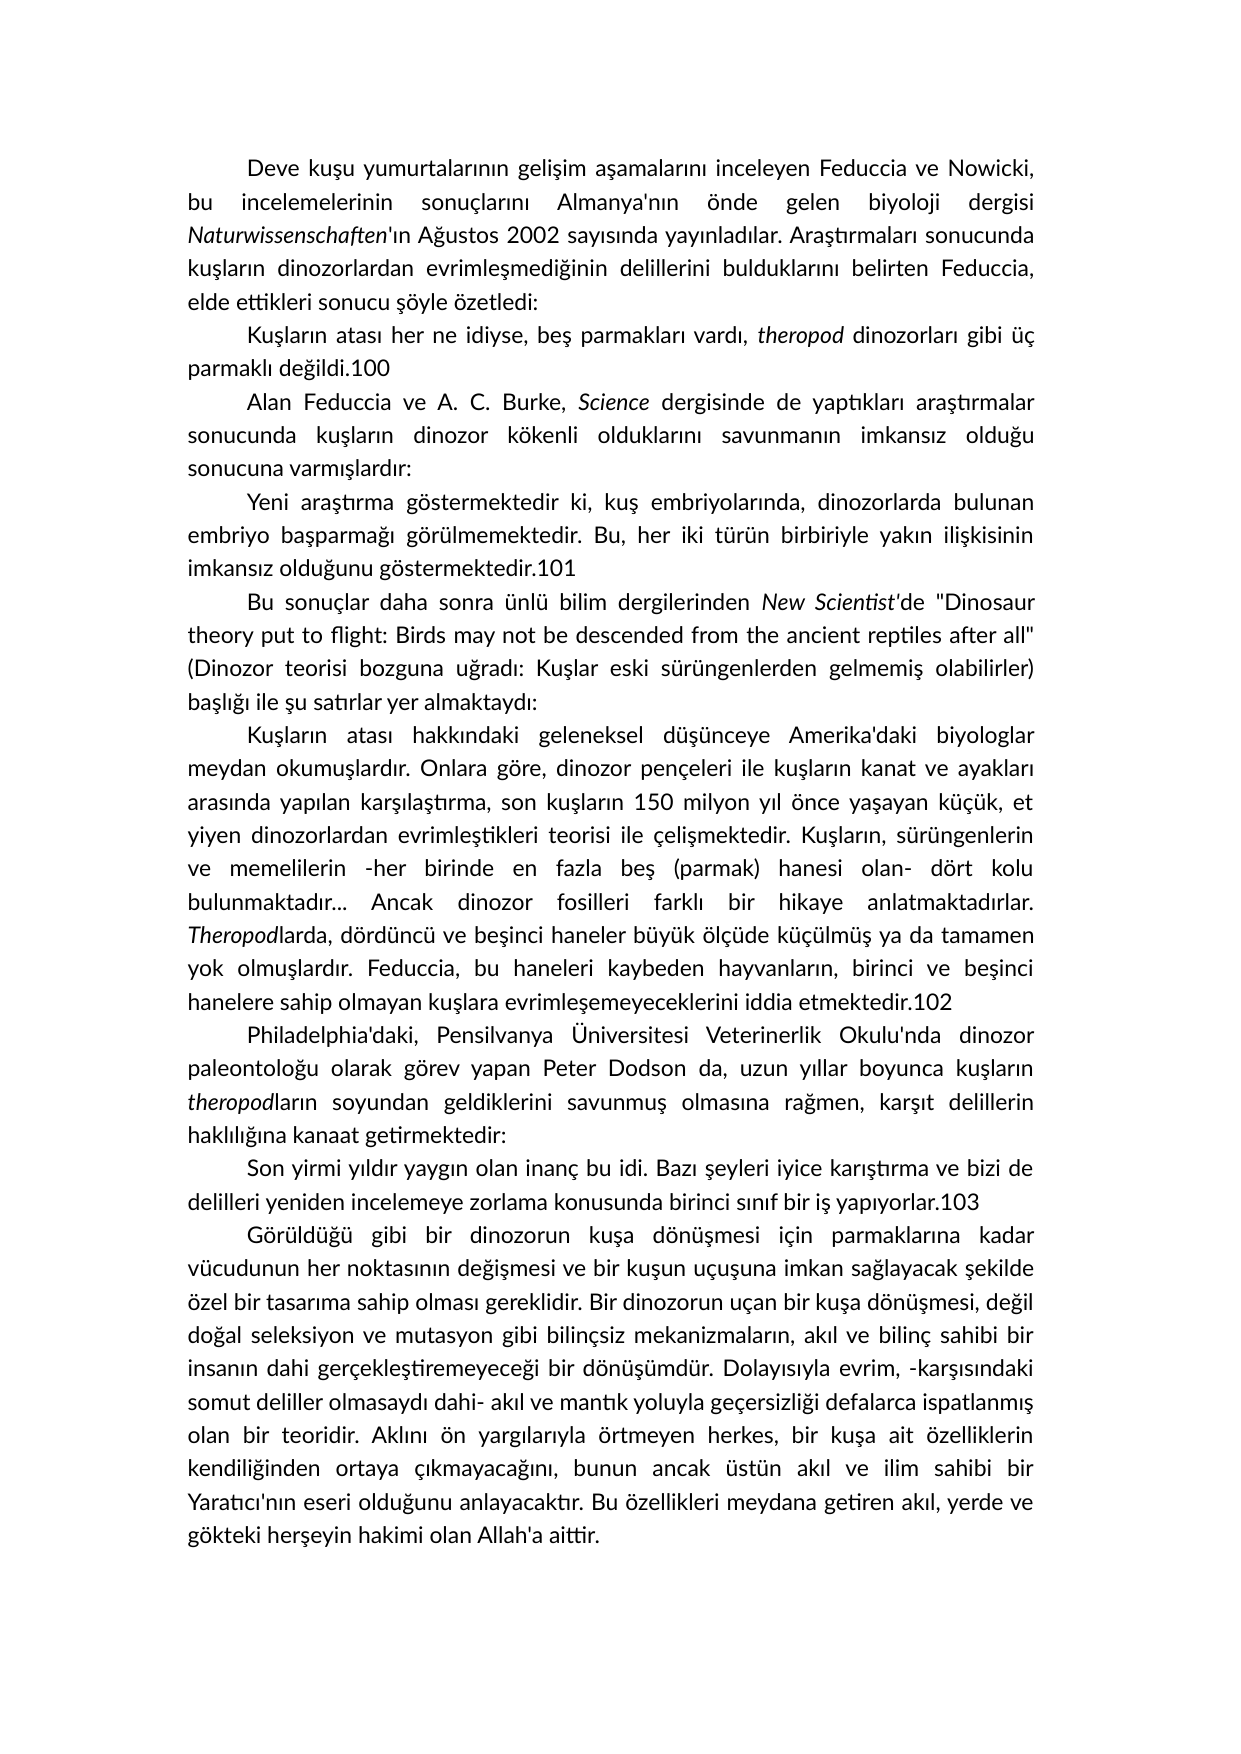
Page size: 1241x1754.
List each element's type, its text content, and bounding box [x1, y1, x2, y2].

text Kuşların atası her ne idiyse, beş parmakları vardı, theropod dinozorları gibi üç parmaklı değildi.100 [187, 317, 1035, 383]
text Kuşların atası hakkındaki geleneksel düşünceye Amerika'daki biyologlar meydan okumuşlardır. Onlara göre, dinozor pençeleri ile kuşların kanat ve ayakları arasında yapılan karşılaştırma, son kuşların 150 milyon yıl önce yaşayan küçük, et yiyen dinozorlardan evrimleştikleri teorisi ile çelişmektedir. Kuşların, sürüngenlerin ve memelilerin -her birinde en fazla beş (parmak) hanesi olan- dört kolu bulunmaktadır... Ancak dinozor fosilleri farklı bir hikaye anlatmaktadırlar. Theropodlarda, dördüncü ve beşinci haneler büyük ölçüde küçülmüş ya da tamamen yok olmuşlardır. Feduccia, bu haneleri kaybeden hayvanların, birinci ve beşinci hanelere sahip olmayan kuşlara evrimleşemeyeceklerini iddia etmektedir.102 [187, 717, 1035, 1017]
text Bu sonuçlar daha sonra ünlü bilim dergilerinden New Scientist'de "Dinosaur theory put to flight: Birds may not be descended from the ancient reptiles after all" (Dinozor teorisi bozguna uğradı: Kuşlar eski sürüngenlerden gelmemiş olabilirler) başlığı ile şu satırlar yer almaktaydı: [187, 583, 1035, 717]
text Deve kuşu yumurtalarının gelişim aşamalarını inceleyen Feduccia ve Nowicki, bu incelemelerinin sonuçlarını Almanya'nın önde gelen biyoloji dergisi Naturwissenschaften'ın Ağustos 2002 sayısında yayınladılar. Araştırmaları sonucunda kuşların dinozorlardan evrimleşmediğinin delillerini bulduklarını belirten Feduccia, elde ettikleri sonucu şöyle özetledi: [187, 150, 1035, 317]
text Alan Feduccia ve A. C. Burke, Science dergisinde de yaptıkları araştırmalar sonucunda kuşların dinozor kökenli olduklarını savunmanın imkansız olduğu sonucuna varmışlardır: [187, 383, 1035, 483]
text Son yirmi yıldır yaygın olan inanç bu idi. Bazı şeyleri iyice karıştırma ve bizi de delilleri yeniden incelemeye zorlama konusunda birinci sınıf bir iş yapıyorlar.103 [187, 1150, 1035, 1217]
text Görüldüğü gibi bir dinozorun kuşa dönüşmesi için parmaklarına kadar vücudunun her noktasının değişmesi ve bir kuşun uçuşuna imkan sağlayacak şekilde özel bir tasarıma sahip olması gereklidir. Bir dinozorun uçan bir kuşa dönüşmesi, değil doğal seleksiyon ve mutasyon gibi bilinçsiz mekanizmaların, akıl ve bilinç sahibi bir insanın dahi gerçekleştiremeyeceği bir dönüşümdür. Dolayısıyla evrim, -karşısındaki somut deliller olmasaydı dahi- akıl ve mantık yoluyla geçersizliği defalarca ispatlanmış olan bir teoridir. Aklını ön yargılarıyla örtmeyen herkes, bir kuşa ait özelliklerin kendiliğinden ortaya çıkmayacağını, bunun ancak üstün akıl ve ilim sahibi bir Yaratıcı'nın eseri olduğunu anlayacaktır. Bu özellikleri meydana getiren akıl, yerde ve gökteki herşeyin hakimi olan Allah'a aittir. [187, 1217, 1035, 1550]
text Yeni araştırma göstermektedir ki, kuş embriyolarında, dinozorlarda bulunan embriyo başparmağı görülmemektedir. Bu, her iki türün birbiriyle yakın ilişkisinin imkansız olduğunu göstermektedir.101 [187, 483, 1035, 583]
text Philadelphia'daki, Pensilvanya Üniversitesi Veterinerlik Okulu'nda dinozor paleontoloğu olarak görev yapan Peter Dodson da, uzun yıllar boyunca kuşların theropodların soyundan geldiklerini savunmuş olmasına rağmen, karşıt delillerin haklılığına kanaat getirmektedir: [187, 1017, 1035, 1150]
